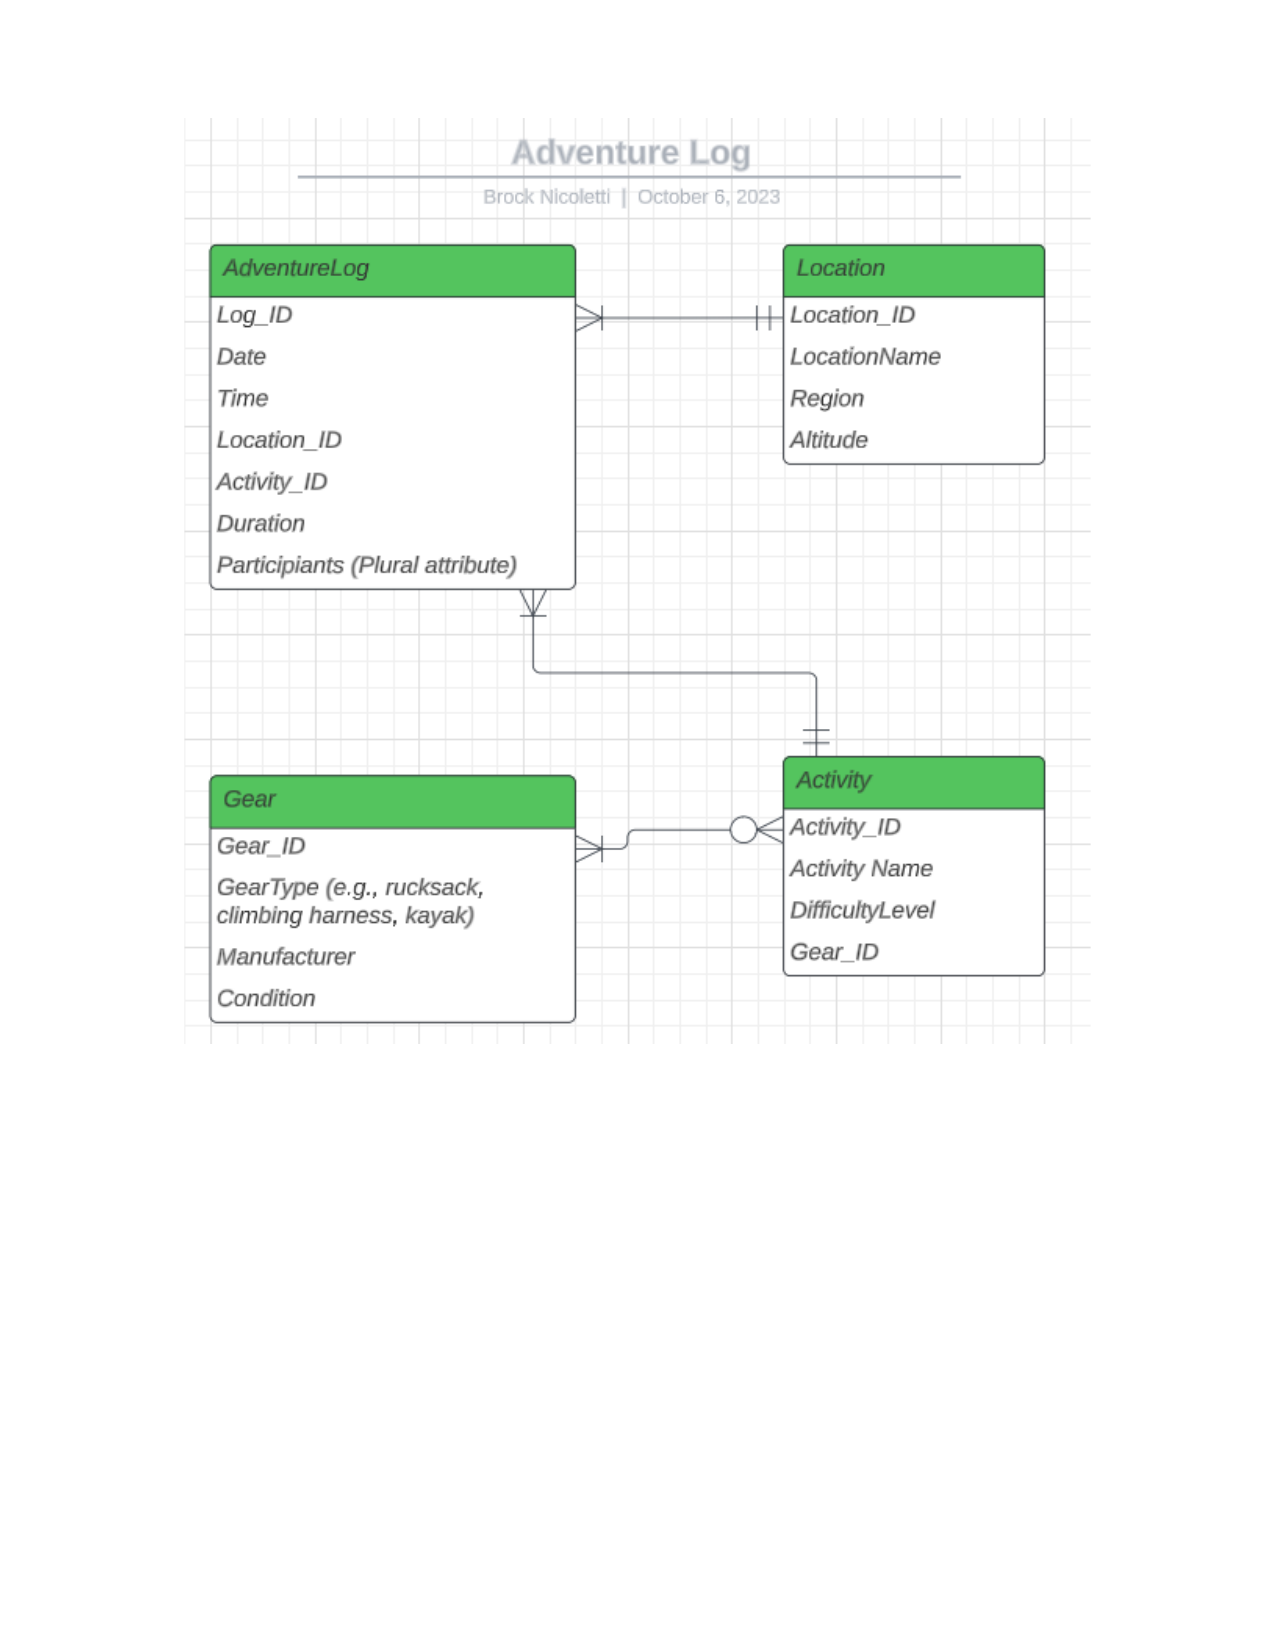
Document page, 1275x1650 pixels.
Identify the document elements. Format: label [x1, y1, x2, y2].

picture [184, 118, 1091, 1044]
